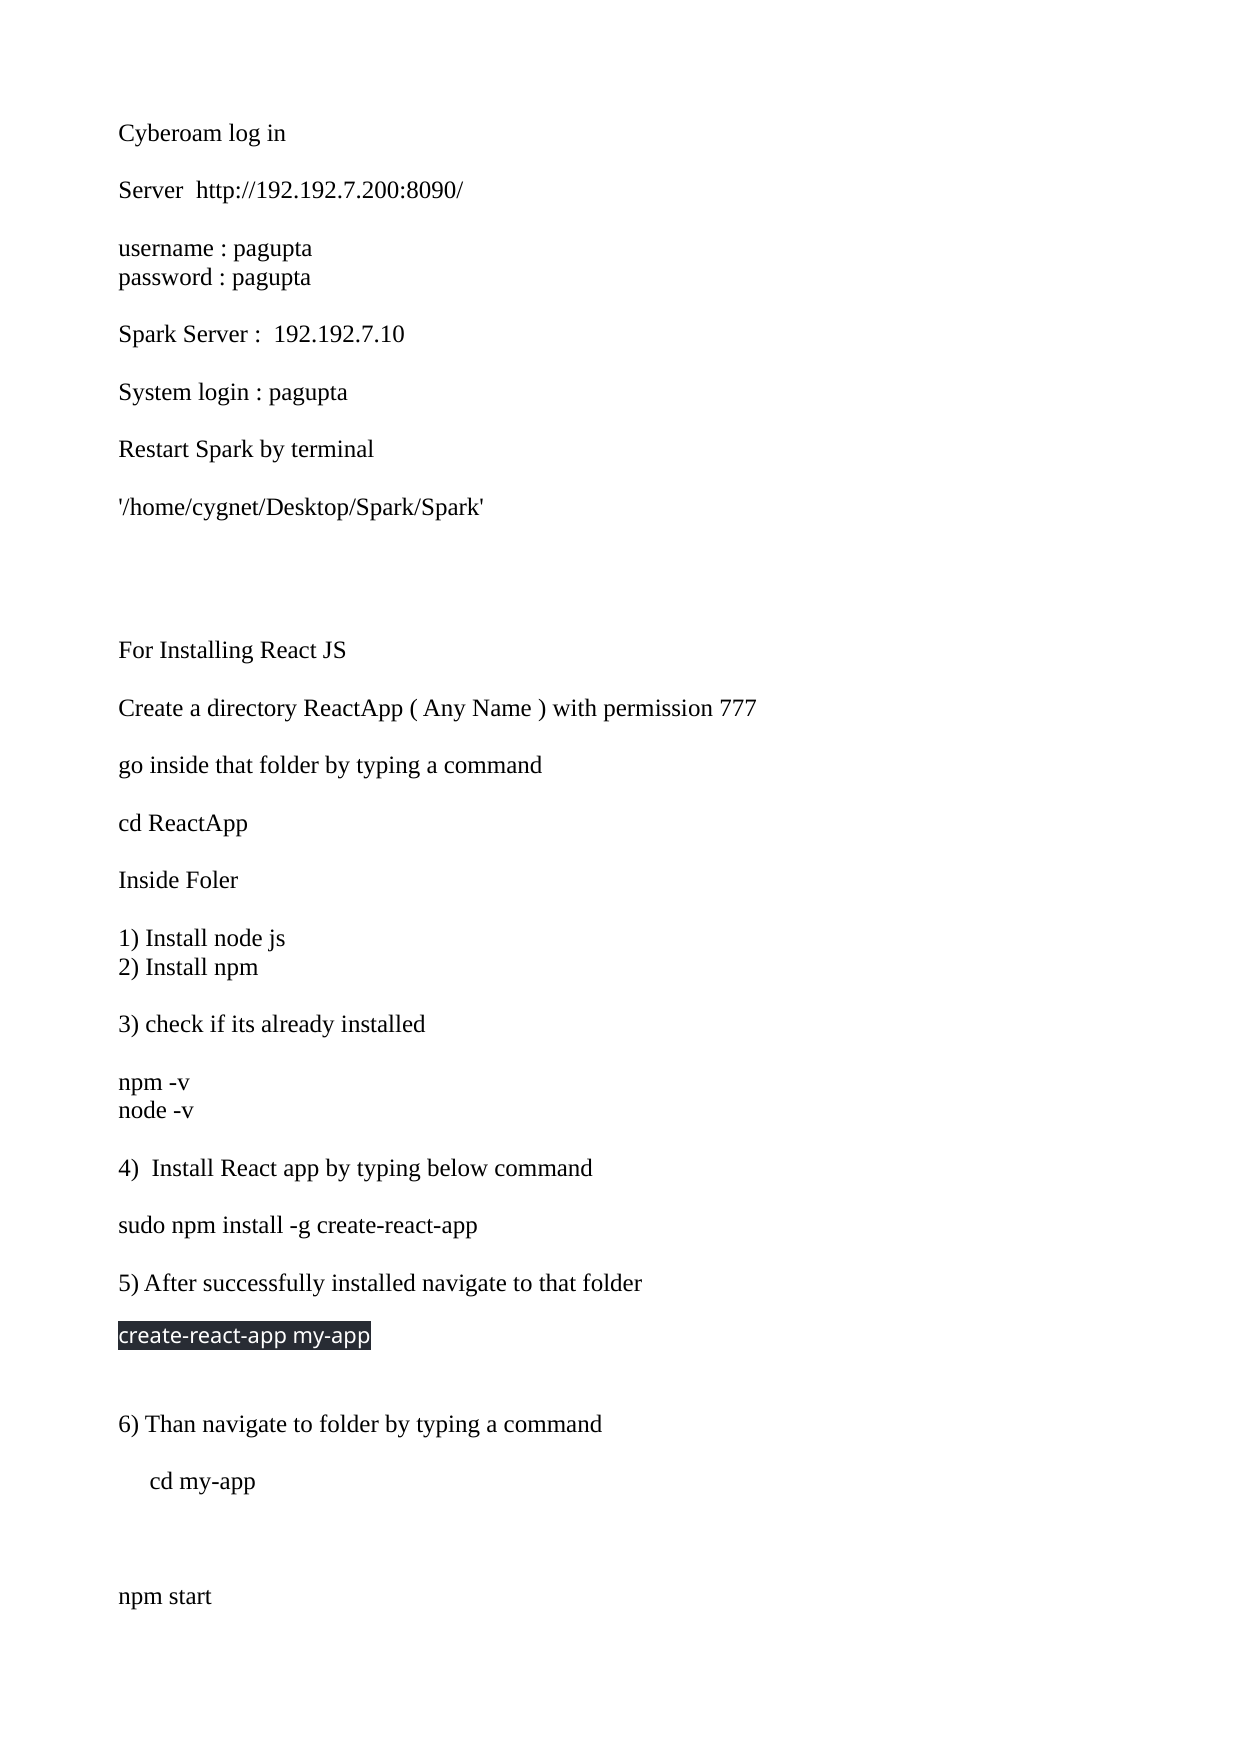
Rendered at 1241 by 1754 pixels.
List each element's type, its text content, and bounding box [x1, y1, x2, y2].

text sudo npm install -g create-react-app [118, 1211, 1122, 1239]
text 5) [118, 1379, 1122, 1409]
text System login : pagupta [118, 377, 1122, 406]
text go inside that folder by typing a command cd ReactApp [118, 751, 1122, 837]
text 6) Than navigate to folder by typing a command [118, 1409, 1122, 1438]
text Spark Server : 192.192.7.10 [118, 319, 1122, 348]
text 3) check if its already installed [118, 1009, 1122, 1038]
text 4) Install React app by typing below command [118, 1153, 1122, 1182]
text Restart Spark by terminal '/home/cygnet/Desktop/Spark/Spark' [118, 434, 1122, 521]
text 1) Install node js [118, 923, 1122, 952]
text create-react-app my-app [118, 1321, 1122, 1350]
text For Installing React JS Create a directory ReactApp ( Any Name ) with permission 777 [118, 636, 1122, 722]
text Cyberoam log in [118, 118, 1122, 147]
text npm -v [118, 1067, 1122, 1096]
text node -v [118, 1096, 1122, 1124]
text npm start [118, 1581, 1122, 1610]
text Inside Foler [118, 866, 1122, 894]
text 2) Install npm [118, 952, 1122, 981]
text cd my-app [118, 1438, 1122, 1495]
text 5) After successfully installed navigate to that folder [118, 1268, 1122, 1297]
text Server http://192.192.7.200:8090/ [118, 176, 1122, 204]
text username : pagupta password : pagupta [118, 233, 1122, 291]
